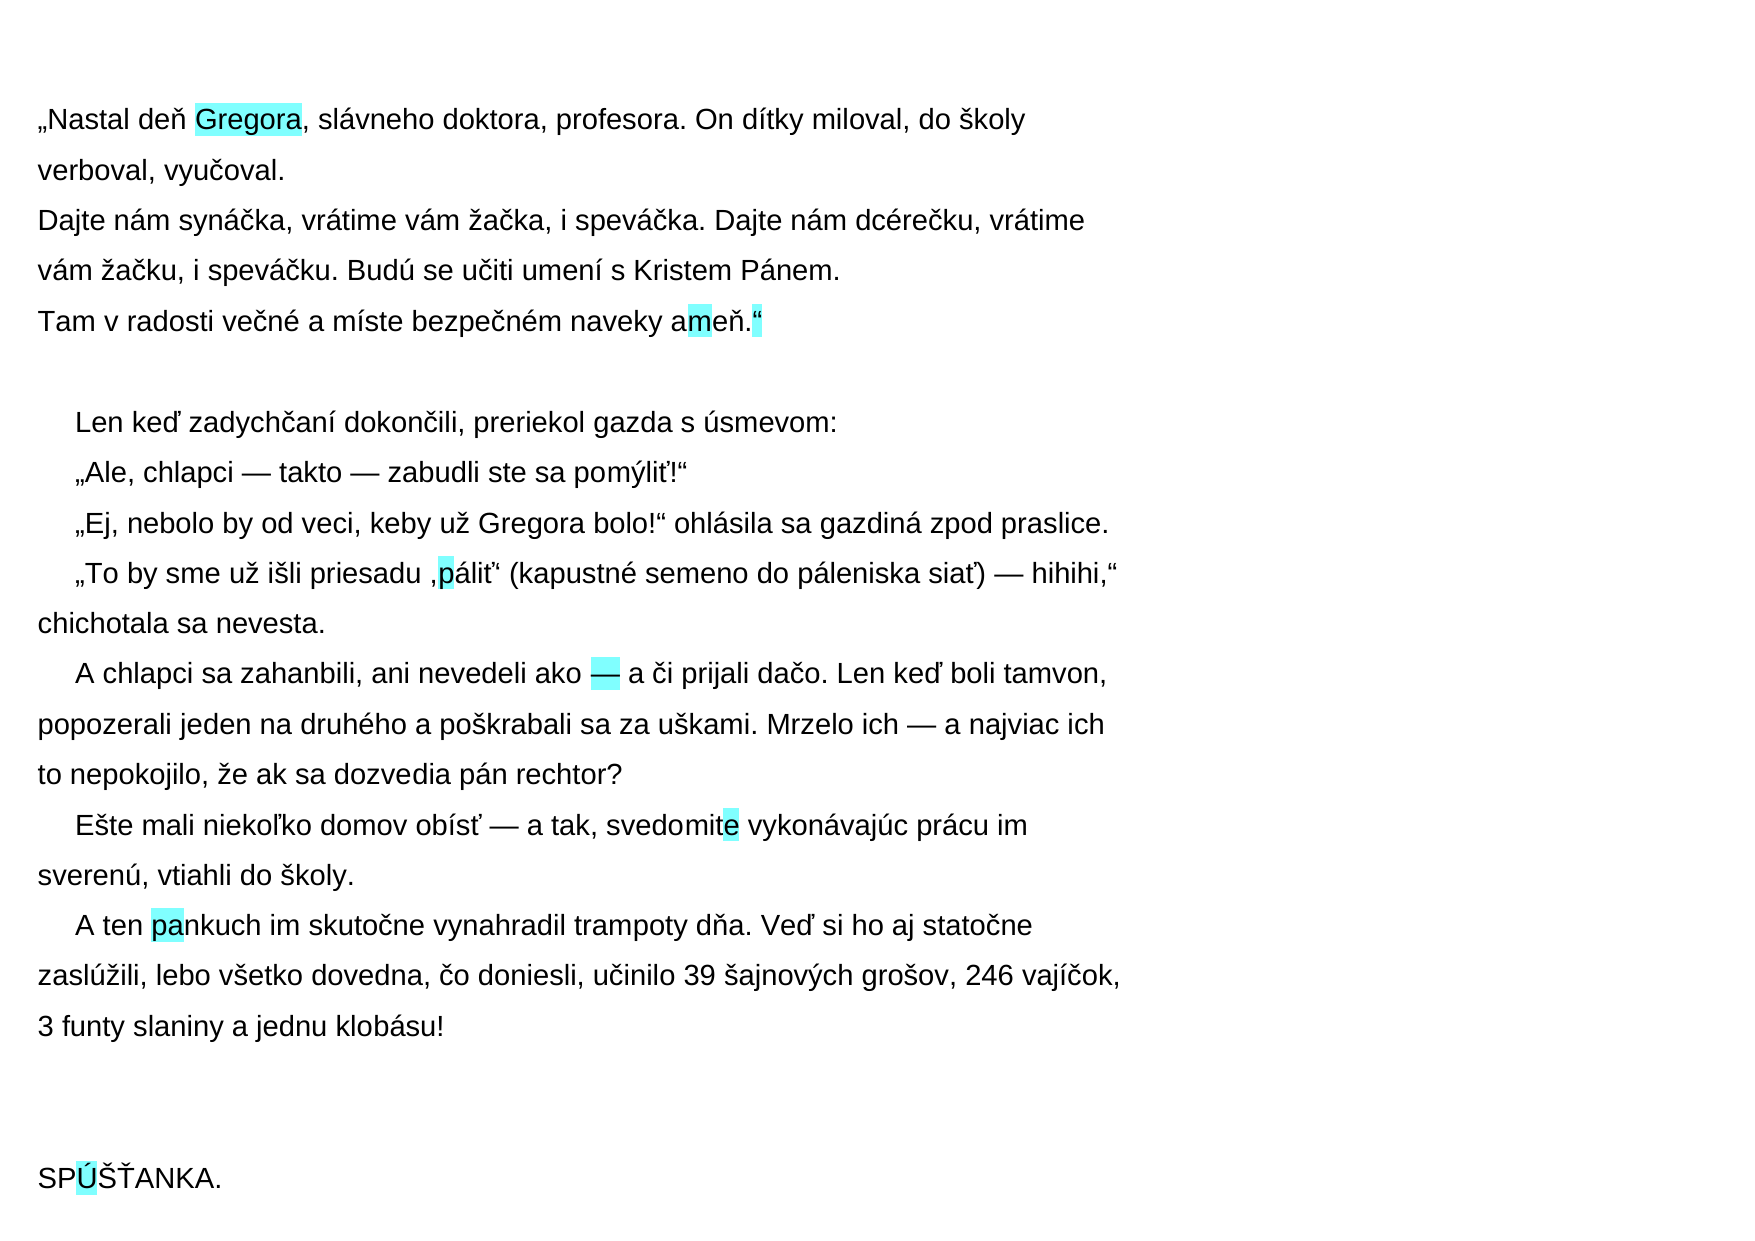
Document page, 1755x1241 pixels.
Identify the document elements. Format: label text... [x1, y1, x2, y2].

text Dajte nám synáčka, vrátime vám žačka, i speváčka. Dajte nám dcérečku, vrátime vám žačku, i speváčku. Budú se učiti umení s Kristem Pánem. [37, 203, 1130, 287]
text Tam v radosti večné a míste bezpečném naveky ameň.“ [37, 304, 1130, 337]
text „To by sme už išli priesadu ,páliť‘ (kapustné semeno do páleniska siať) — hihihi,“ chichotala sa nevesta. [37, 556, 1130, 640]
text Ešte mali niekoľko domov obísť — a tak, svedo­mite vykonávajúc prácu im sverenú, vtiahli do školy. [37, 807, 1130, 891]
text „Nastal deň Gregora, slávneho doktora, profesora. On dítky miloval, do školy verboval, vyučoval. [37, 102, 1130, 186]
text A chlapci sa zahanbili, ani nevedeli ako — a či prijali dačo. Len keď boli tamvon, popozerali je­den na druhého a poškrabali sa za uškami. Mrzelo ich — a najviac ich to nepokojilo, že ak sa dozve­dia pán rechtor? [37, 657, 1130, 791]
text A ten pankuch im skutočne vynahradil tram­poty dňa. Veď si ho aj statočne zaslúžili, lebo všetko dovedna, čo doniesli, učinilo 39 šajnových grošov, 246 vajíčok, 3 funty slaniny a jednu klo­básu! [37, 908, 1130, 1042]
text „Ej, nebolo by od veci, keby už Gregora bolo!“ ohlásila sa gazdiná zpod praslice. [37, 506, 1130, 539]
text SPÚŠŤANKA. [37, 1161, 1130, 1195]
text „Ale, chlapci — takto — zabudli ste sa po­mýliť!“ [37, 455, 1130, 489]
text Len keď zadychčaní dokončili, preriekol gazda s úsmevom: [37, 405, 1130, 438]
